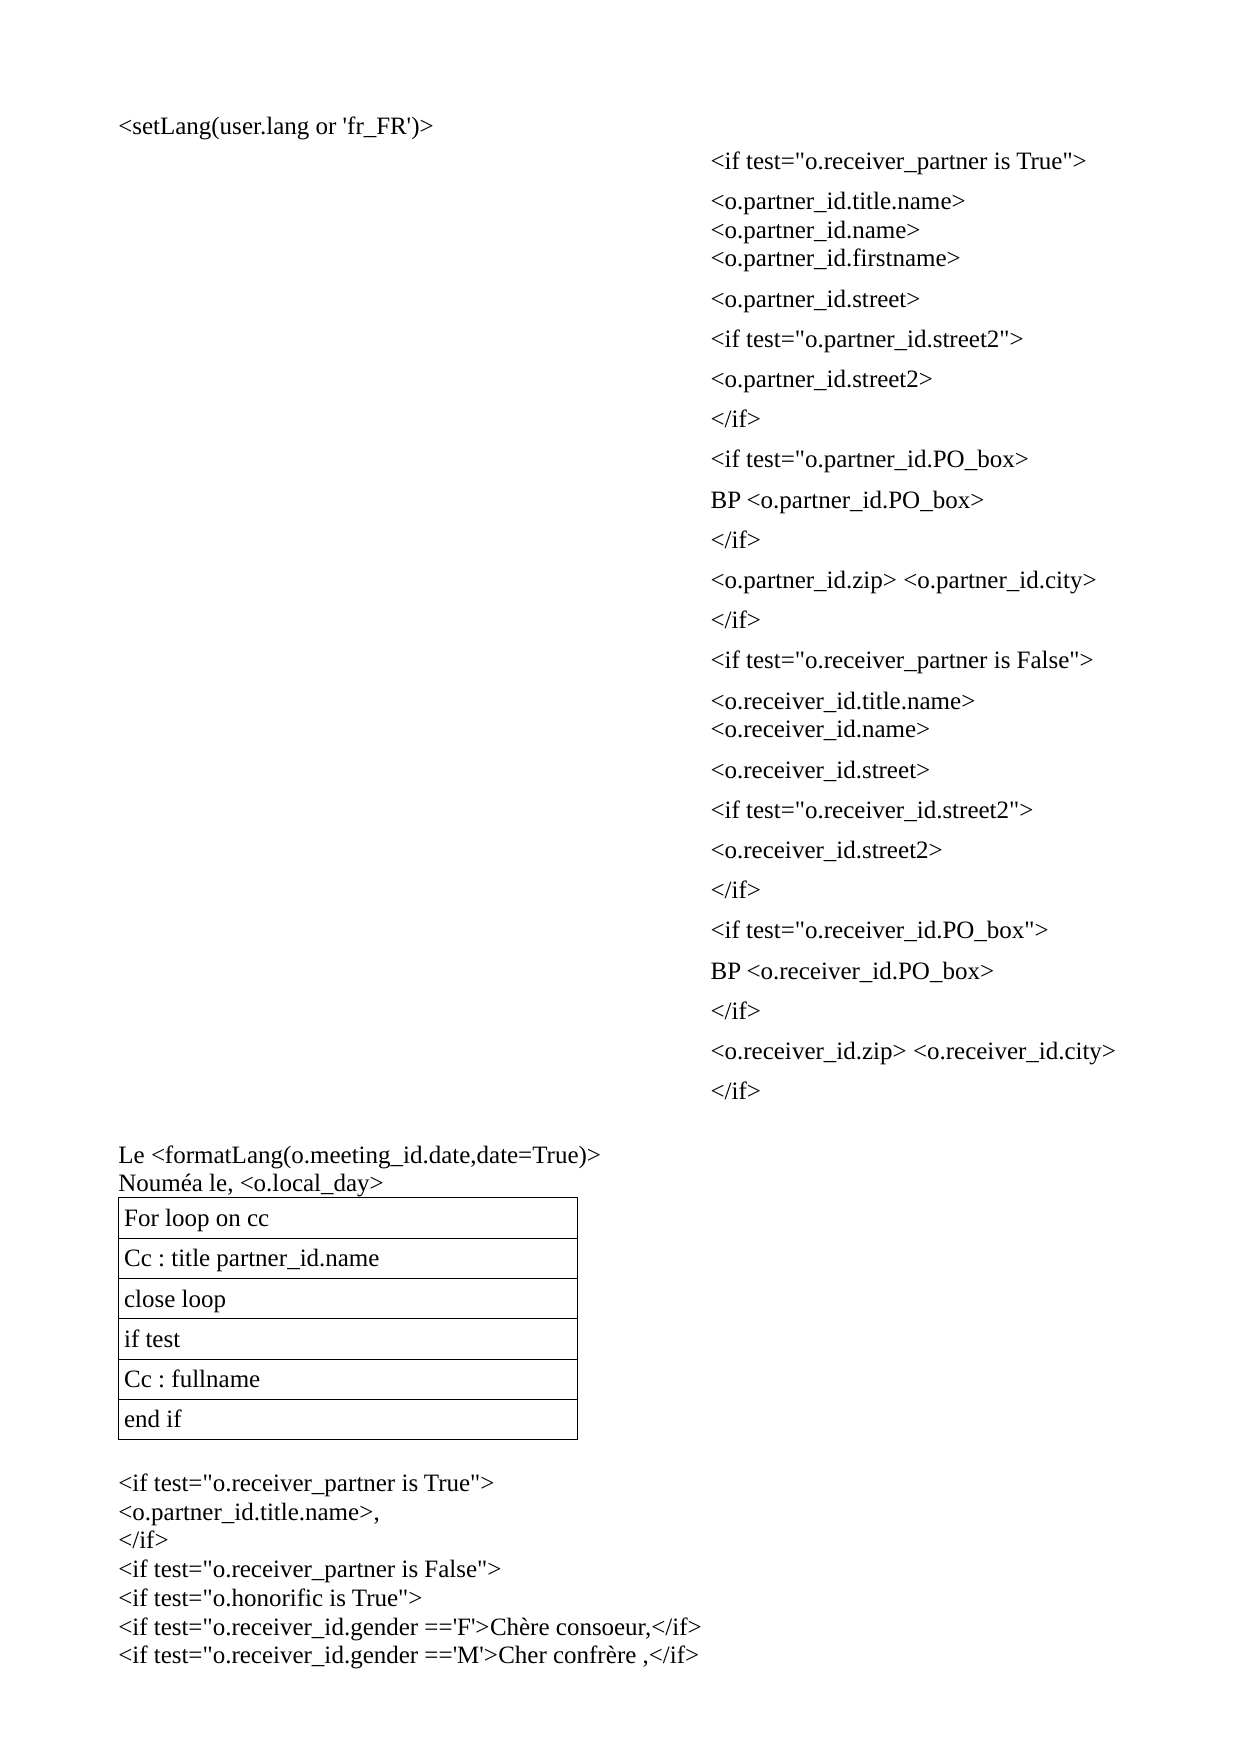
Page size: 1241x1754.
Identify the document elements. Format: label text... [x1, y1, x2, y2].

table_cell <o.partner_id.street2> [705, 359, 1123, 399]
table_cell <if test="o.receiver_id.street2"> [705, 789, 1123, 829]
table_cell </if> [705, 870, 1123, 910]
text <setLang(user.lang or 'fr_FR')> [118, 111, 1122, 140]
table_cell Cc : title partner_id.name [119, 1239, 577, 1278]
table_cell <if test="o.receiver_partner is False"> [705, 640, 1123, 680]
text Le <formatLang(o.meeting_id.date,date=True)> [118, 1140, 1122, 1168]
table_cell BP <o.receiver_id.PO_box> [705, 950, 1123, 990]
text <if test="o.receiver_id.gender =='M'>Cher confrère ,</if> [118, 1640, 1122, 1669]
table_cell <o.partner_id.zip> <o.partner_id.city> [705, 560, 1123, 600]
text <if test="o.receiver_partner is True"> [118, 1468, 1122, 1497]
table_header <if test="o.receiver_partner is True"> [705, 140, 1123, 180]
table_cell <o.partner_id.title.name> <o.partner_id.name> <o.partner_id.firstname> [705, 180, 1123, 278]
table_cell </if> [705, 519, 1123, 559]
table_cell <o.receiver_id.street> [705, 749, 1123, 789]
table_cell </if> [705, 990, 1123, 1031]
text <o.partner_id.title.name>, [118, 1497, 1122, 1525]
table_cell <o.partner_id.street> [705, 278, 1123, 318]
table_header For loop on cc [119, 1198, 577, 1237]
text <if test="o.receiver_partner is False"> [118, 1554, 1122, 1583]
table_cell end if [119, 1400, 577, 1439]
text <if test="o.receiver_id.gender =='F'>Chère consoeur,</if> [118, 1612, 1122, 1640]
text <if test="o.honorific is True"> [118, 1583, 1122, 1612]
table_cell BP <o.partner_id.PO_box> [705, 479, 1123, 519]
table_cell <o.receiver_id.zip> <o.receiver_id.city> [705, 1031, 1123, 1071]
table_cell <if test="o.partner_id.PO_box> [705, 439, 1123, 479]
table_cell </if> [705, 399, 1123, 439]
table_cell <o.receiver_id.street2> [705, 830, 1123, 870]
table_cell </if> [705, 600, 1123, 640]
table_cell </if> [705, 1071, 1123, 1111]
table_cell <o.receiver_id.title.name> <o.receiver_id.name> [705, 680, 1123, 749]
table_cell if test [119, 1319, 577, 1358]
table_cell Cc : fullname [119, 1360, 577, 1399]
table_cell <if test="o.receiver_id.PO_box"> [705, 910, 1123, 950]
table_cell <if test="o.partner_id.street2"> [705, 318, 1123, 358]
table_cell close loop [119, 1279, 577, 1318]
text Nouméa le, <o.local_day> [118, 1168, 1122, 1197]
text </if> [118, 1525, 1122, 1554]
